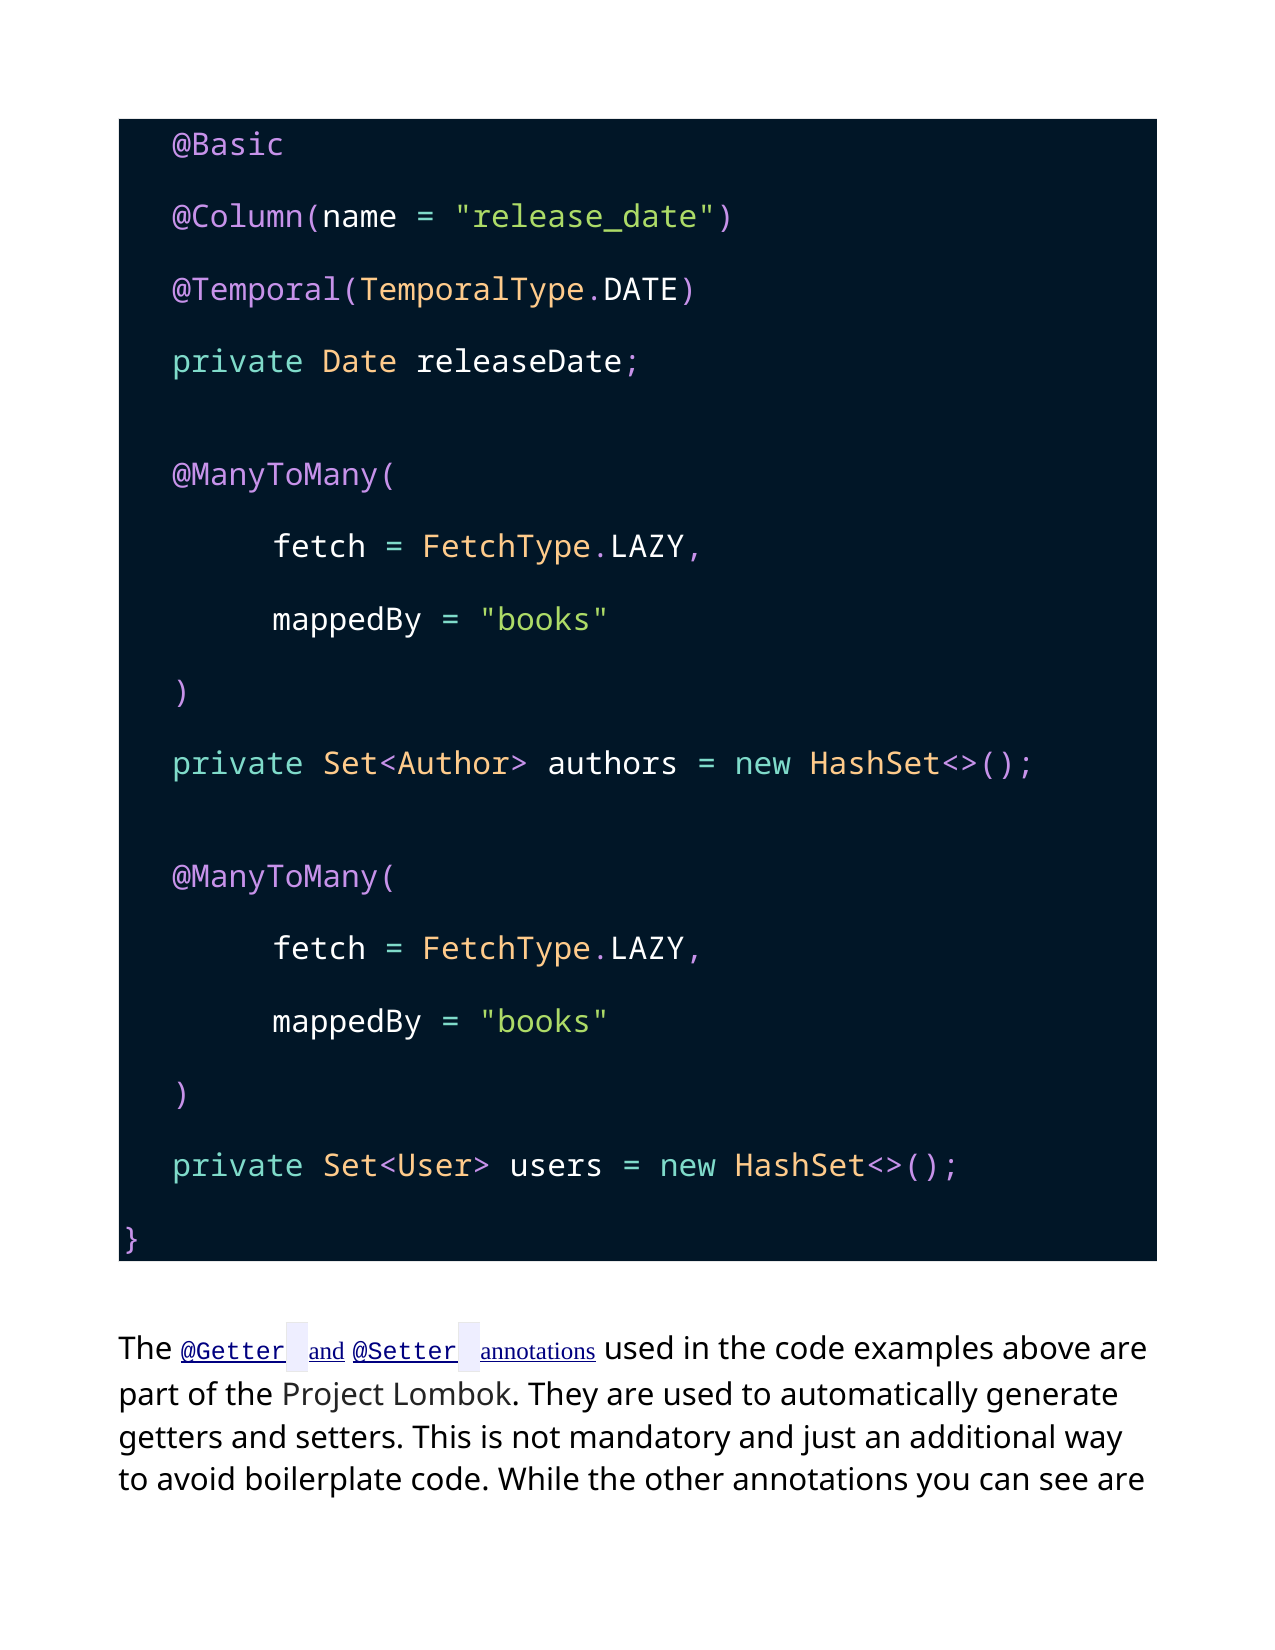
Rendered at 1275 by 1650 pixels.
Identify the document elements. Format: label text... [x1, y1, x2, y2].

text mappedBy = "books" [119, 593, 1157, 639]
text } [119, 1212, 1157, 1261]
text private Set<Author> authors = new HashSet<>(); [119, 737, 1157, 784]
text @Temporal(TemporalType.DATE) [119, 263, 1157, 309]
text private Date releaseDate; [119, 335, 1157, 382]
text @Basic [119, 119, 1157, 165]
text private Set<User> users = new HashSet<>(); [119, 1139, 1157, 1186]
text @ManyToMany( [119, 850, 1157, 896]
text mappedBy = "books" [119, 995, 1157, 1041]
text The @Getter and @Setter annotations used in the code examples above are part of the Project Lombok. They are used to automatically generate getters and setters. This is not mandatory and just an additional way to avoid boilerplate code. While the other annotations you can see are [118, 1322, 1157, 1500]
text fetch = FetchType.LAZY, [119, 922, 1157, 969]
text fetch = FetchType.LAZY, [119, 520, 1157, 567]
text @Column(name = "release_date") [119, 191, 1157, 237]
text ) [119, 665, 1157, 712]
text ) [119, 1067, 1157, 1114]
text @ManyToMany( [119, 448, 1157, 494]
